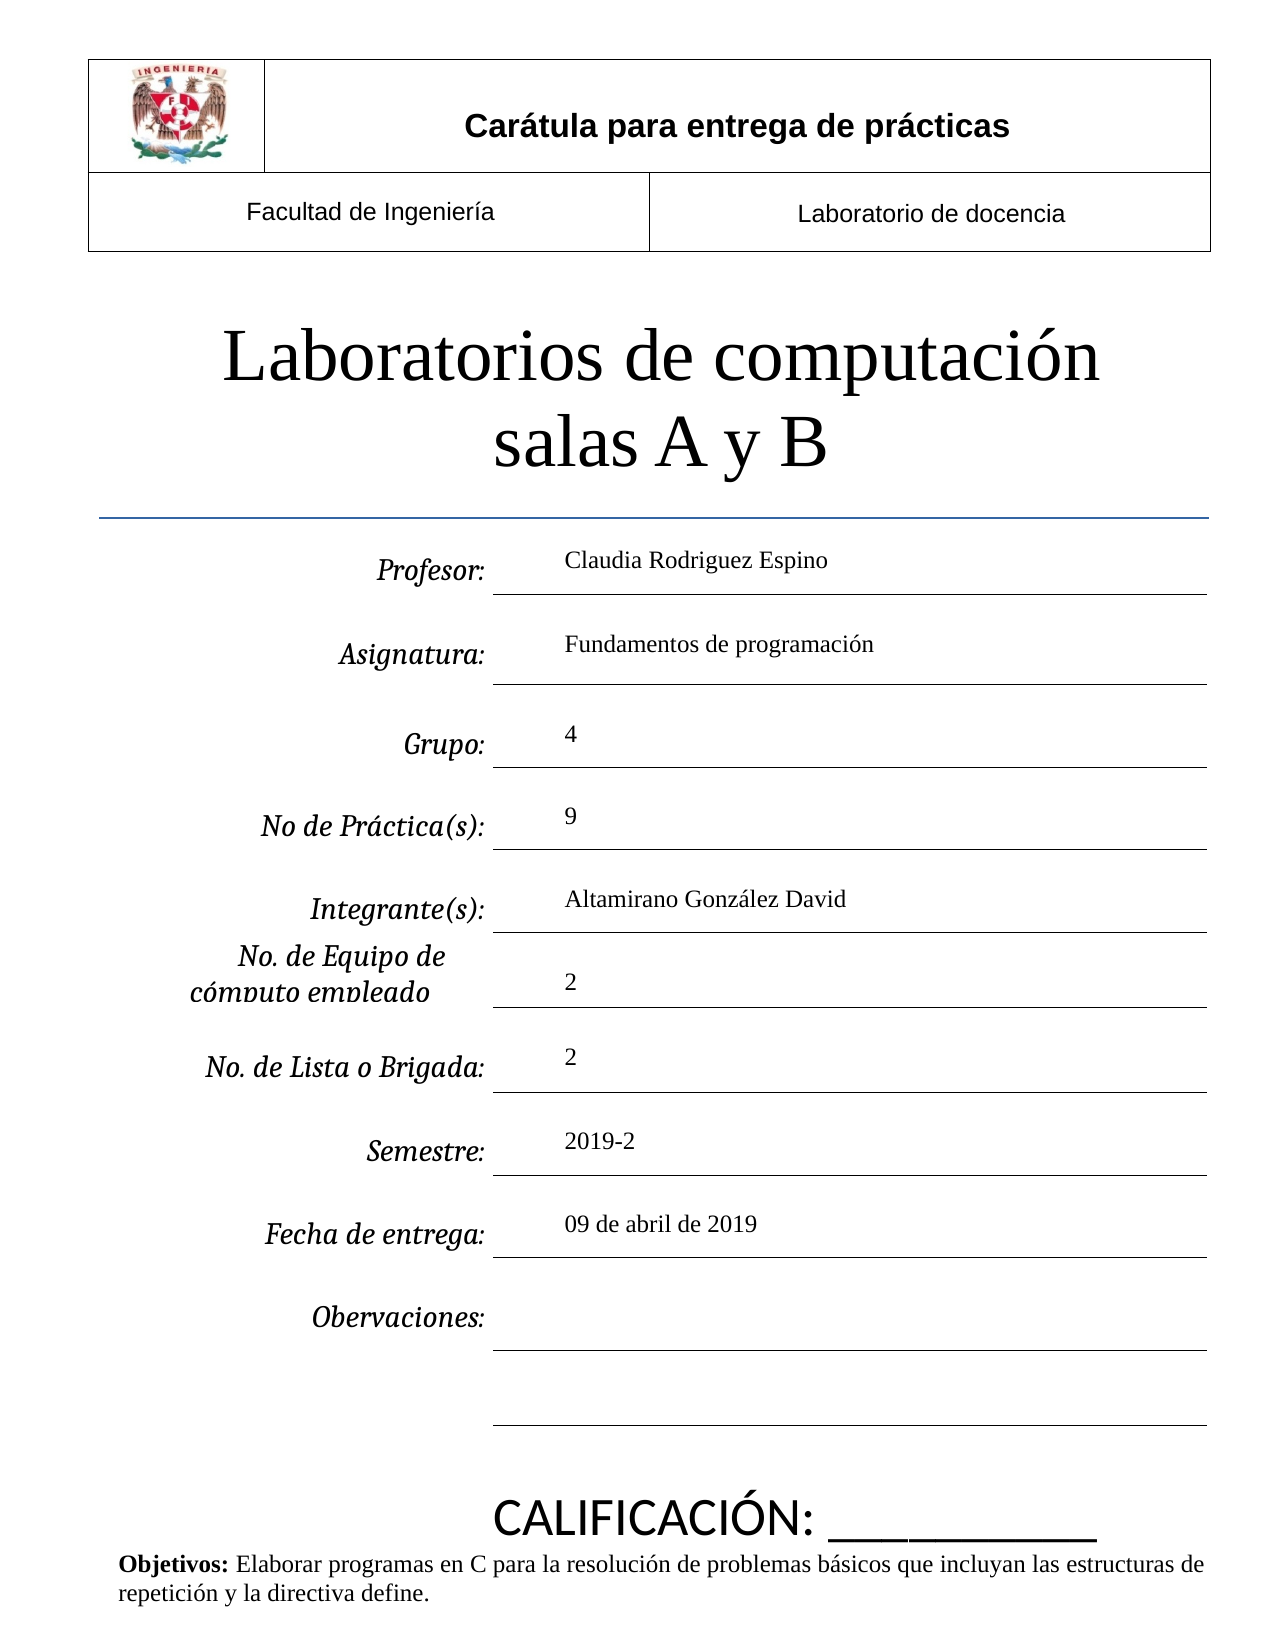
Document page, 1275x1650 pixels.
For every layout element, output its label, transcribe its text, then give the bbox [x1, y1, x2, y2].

table_cell Laboratorio de docencia [650, 173, 1210, 251]
table_cell [493, 1351, 1207, 1425]
table_cell Obervaciones: [118, 1257, 493, 1350]
table_cell Fundamentos de programación [493, 595, 1207, 684]
table_cell No. de Equipo de cómputo empleado [118, 932, 493, 1007]
text CALIFICACIÓN: __________ [118, 1483, 1205, 1549]
text Laboratorios de computación [118, 310, 1205, 396]
table_cell Integrante(s): [118, 849, 493, 932]
table_header [89, 60, 264, 172]
table_cell [118, 1350, 493, 1425]
table_cell Grupo: [118, 684, 493, 766]
table_cell Semestre: [118, 1091, 493, 1174]
table_cell No de Práctica(s): [118, 766, 493, 849]
table_header Profesor: [118, 519, 493, 594]
table_cell 2019-2 [493, 1093, 1207, 1174]
table_cell Asignatura: [118, 594, 493, 684]
table_cell 9 [493, 768, 1207, 849]
table_cell No. de Lista o Brigada: [118, 1007, 493, 1091]
table_cell 09 de abril de 2019 [493, 1176, 1207, 1257]
table_header [118, 511, 493, 517]
table_cell 4 [493, 685, 1207, 766]
table_cell Altamirano González David [493, 850, 1207, 932]
text Objetivos: Elaborar programas en C para la resolución de problemas básicos que incluyan las estructuras de repetición y la directiva define. [118, 1549, 1205, 1607]
table_cell 2 [493, 1008, 1207, 1091]
table_cell Facultad de Ingeniería [89, 173, 649, 251]
text salas A y B [118, 396, 1205, 482]
table_header [493, 511, 1207, 517]
table_header Carátula para entrega de prácticas [265, 60, 1210, 172]
table_cell [493, 1258, 1207, 1350]
table_cell 2 [493, 933, 1207, 1007]
table_cell Fecha de entrega: [118, 1175, 493, 1257]
table_header Claudia Rodriguez Espino [493, 519, 1207, 594]
